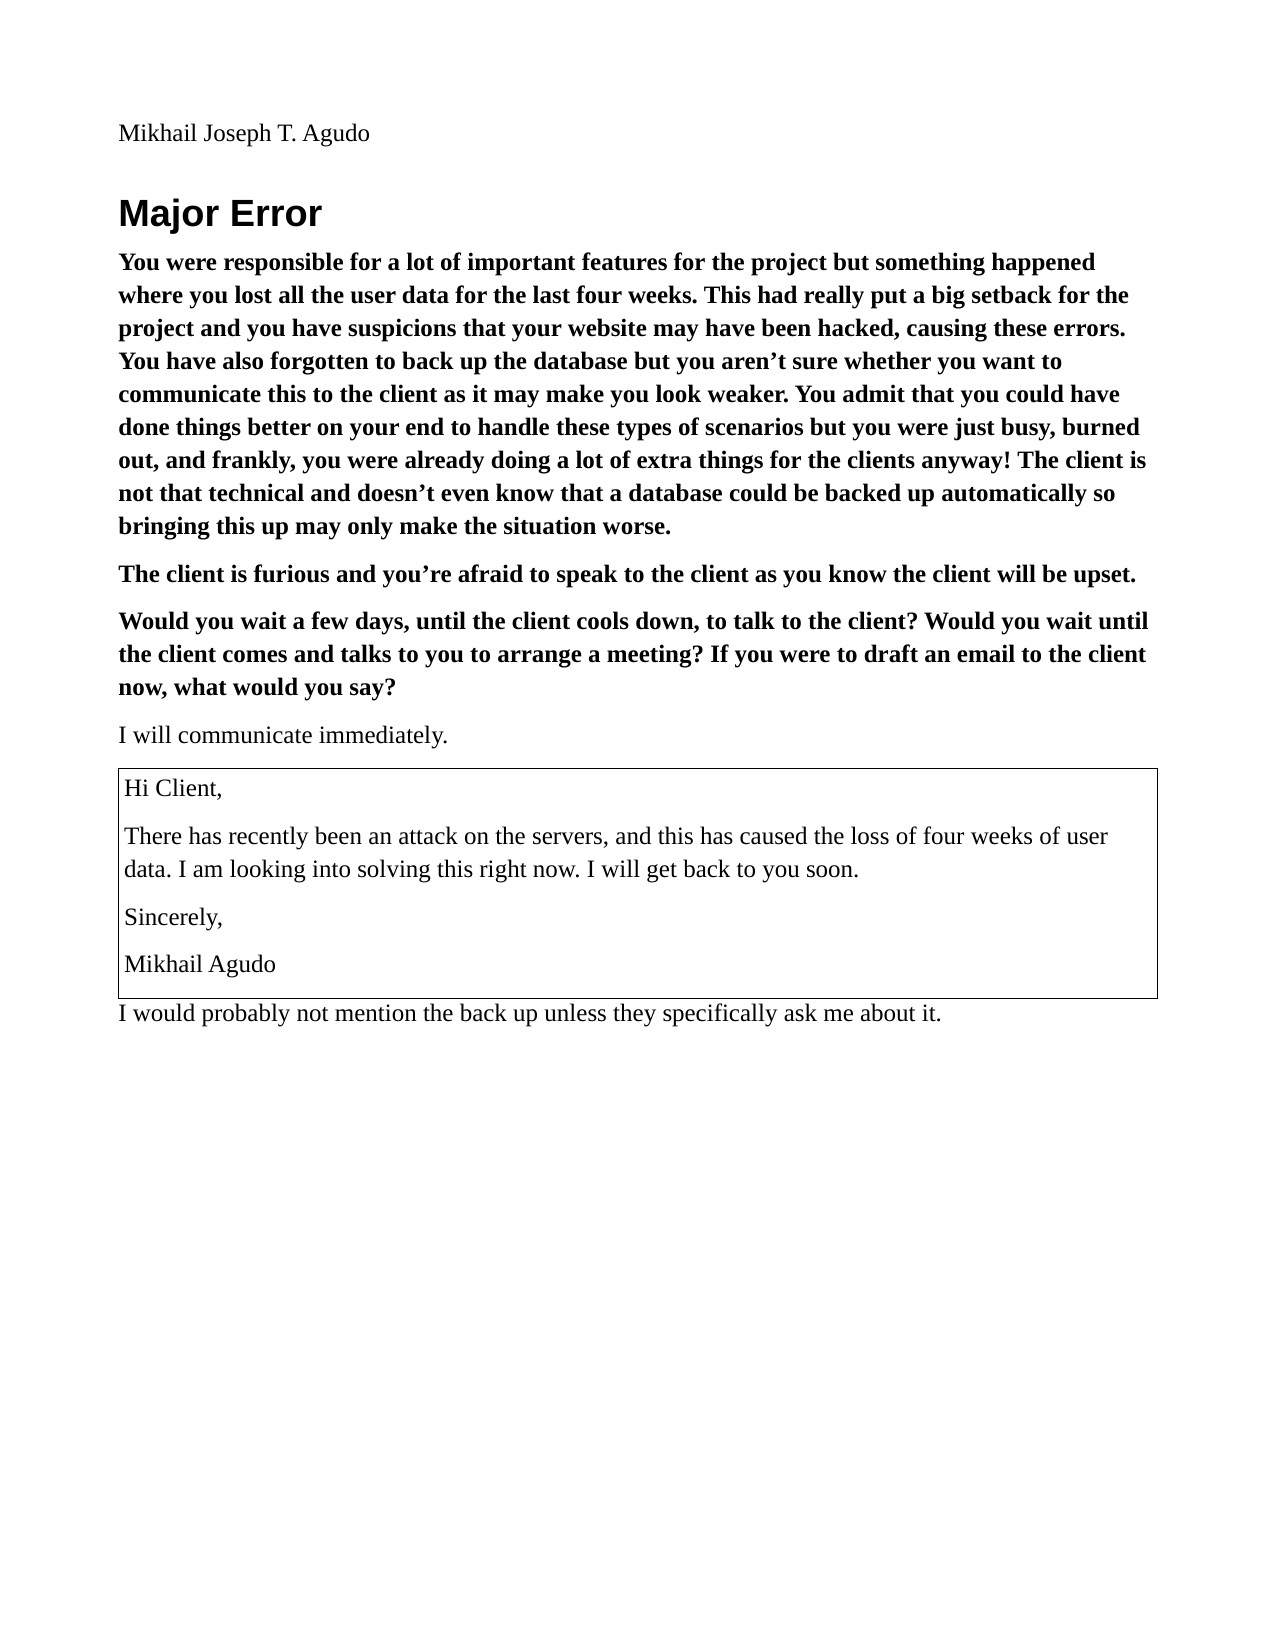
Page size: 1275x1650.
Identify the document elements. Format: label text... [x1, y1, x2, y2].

text I would probably not mention the back up unless they specifically ask me about it. [118, 999, 1157, 1027]
text Mikhail Joseph T. Agudo [118, 118, 1157, 147]
text I will communicate immediately. [118, 720, 1157, 749]
text You were responsible for a lot of important features for the project but something happened where you lost all the user data for the last four weeks. This had really put a big setback for the project and you have suspicions that your website may have been hacked, causing these errors. You have also forgotten to back up the database but you aren’t sure whether you want to communicate this to the client as it may make you look weaker. You admit that you could have done things better on your end to handle these types of scenarios but you were just busy, burned out, and frankly, you were already doing a lot of extra things for the clients anyway! The client is not that technical and doesn’t even know that a database could be backed up automatically so bringing this up may only make the situation worse. [118, 247, 1157, 540]
table_header Hi Client, There has recently been an attack on the servers, and this has caused the loss of four weeks of user data. I am looking into solving this right now. I will get back to you soon. Sincerely, Mikhail Agudo [119, 769, 1157, 998]
subtitle Major Error [118, 191, 1157, 234]
text The client is furious and you’re afraid to speak to the client as you know the client will be upset. [118, 559, 1157, 587]
text Would you wait a few days, until the client cools down, to talk to the client? Would you wait until the client comes and talks to you to arrange a meeting? If you were to draft an email to the client now, what would you say? [118, 606, 1157, 701]
